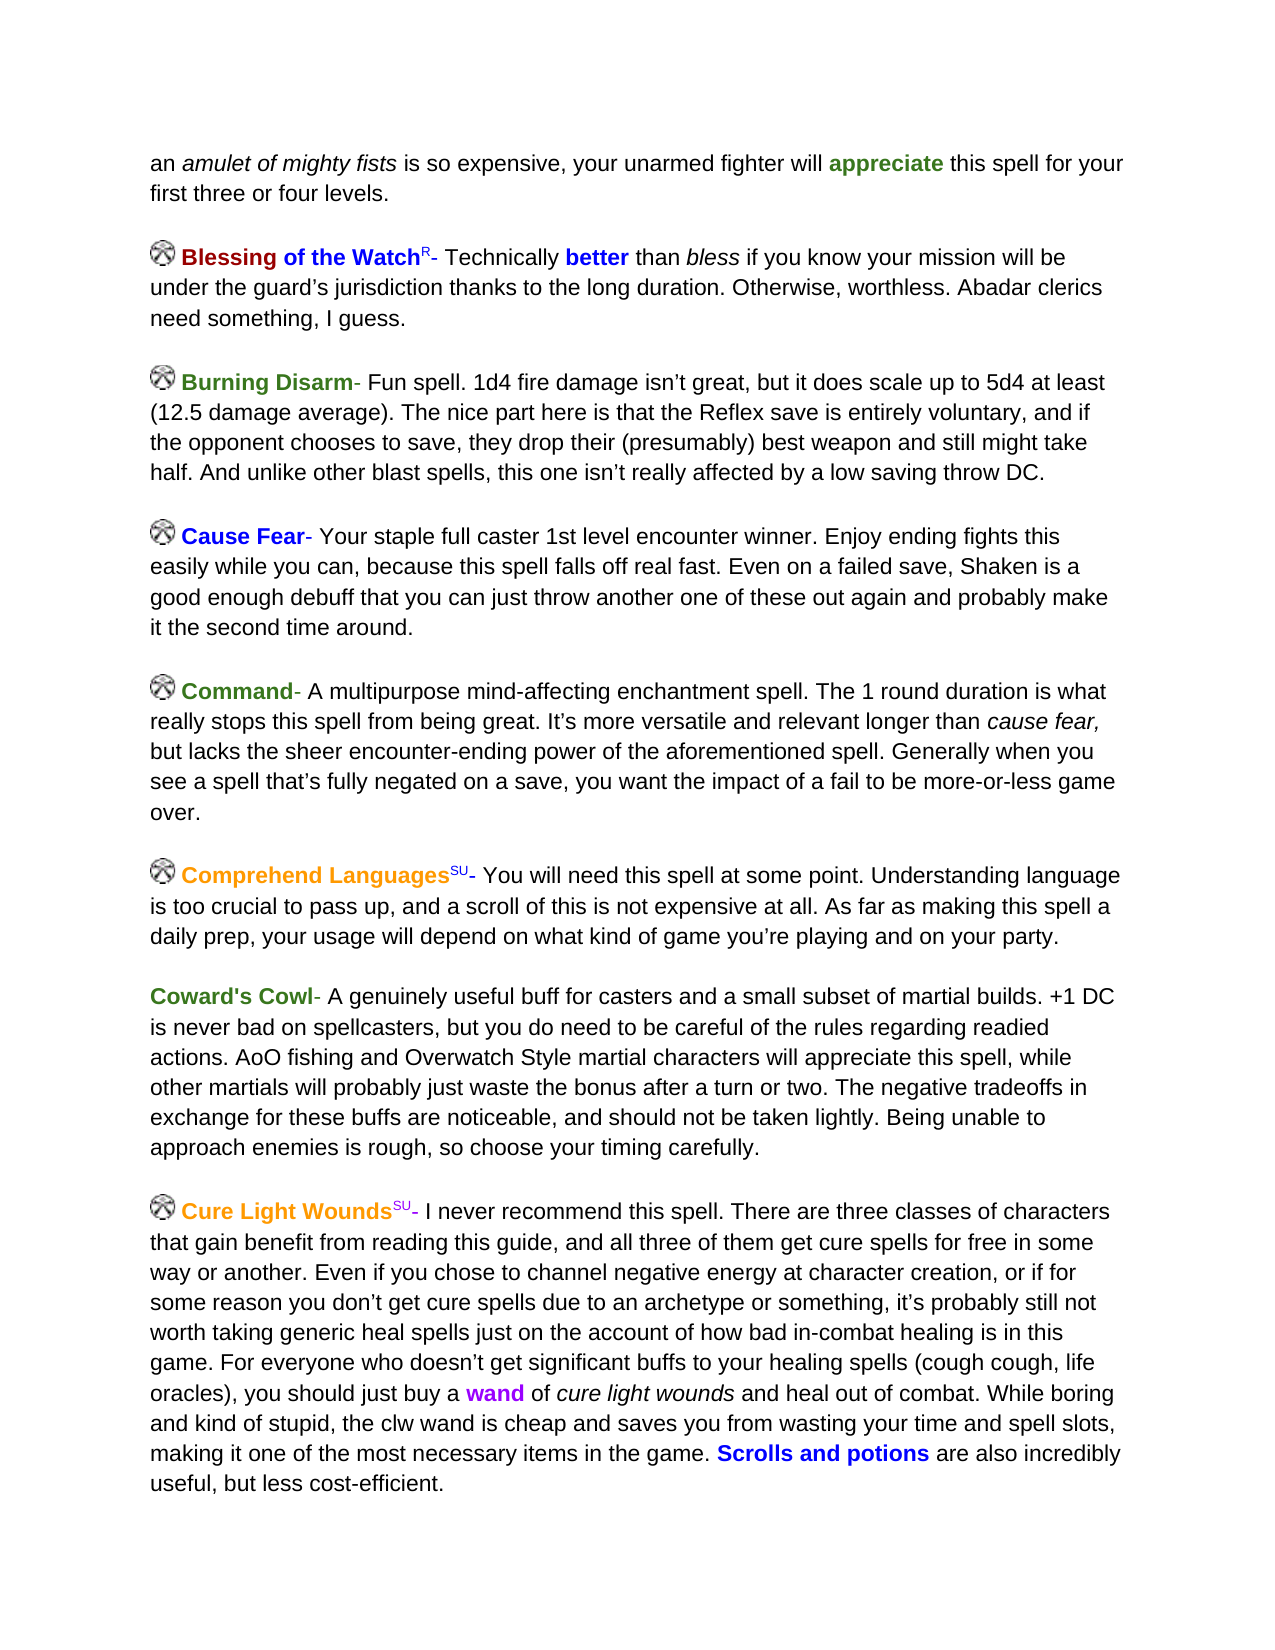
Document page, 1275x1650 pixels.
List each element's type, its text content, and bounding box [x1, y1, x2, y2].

picture [150, 365, 175, 390]
text Comprehend LanguagesSU- You will need this spell at some point. Understanding language is too crucial to pass up, and a scroll of this is not expensive at all. As far as making this spell a daily prep, your usage will depend on what kind of game you’re playing and on your party. [150, 859, 1125, 949]
picture [150, 858, 175, 884]
text Burning Disarm- Fun spell. 1d4 fire damage isn’t great, but it does scale up to 5d4 at least (12.5 damage average). The nice part here is that the Reflex save is entirely voluntary, and if the opponent chooses to save, they drop their (presumably) best weapon and still might take half. And unlike other blast spells, this one isn’t really affected by a low saving throw DC. [150, 365, 1125, 486]
picture [150, 674, 175, 700]
text an amulet of mighty fists is so expensive, your unarmed fighter will appreciate this spell for your first three or four levels. [150, 150, 1125, 207]
text Blessing of the WatchR- Technically better than bless if you know your mission will be under the guard’s jurisdiction thanks to the long duration. Otherwise, worthless. Abadar clerics need something, I guess. [150, 241, 1125, 331]
text Coward's Cowl- A genuinely useful buff for casters and a small subset of martial builds. +1 DC is never bad on spellcasters, but you do need to be careful of the rules regarding readied actions. AoO fishing and Overwatch Style martial characters will appreciate this spell, while other martials will probably just waste the bonus after a turn or two. The negative tradeoffs in exchange for these buffs are noticeable, and should not be taken lightly. Being unable to approach enemies is rough, so choose your timing carefully. [150, 983, 1125, 1161]
text Cause Fear- Your staple full caster 1st level encounter winner. Enjoy ending fights this easily while you can, because this spell falls off real fast. Even on a failed save, Shaken is a good enough debuff that you can just throw another one of these out again and probably make it the second time around. [150, 519, 1125, 640]
text Command- A multipurpose mind-affecting enchantment spell. The 1 round duration is what really stops this spell from being great. It’s more versatile and relevant longer than cause fear, but lacks the sheer encounter-ending power of the aforementioned spell. Generally when you see a spell that’s fully negated on a save, you want the impact of a fail to be more-or-less game over. [150, 674, 1125, 825]
picture [150, 1194, 175, 1220]
text Cure Light WoundsSU- I never recommend this spell. There are three classes of characters that gain benefit from reading this guide, and all three of them get cure spells for free in some way or another. Even if you chose to channel negative energy at character creation, or if for some reason you don’t get cure spells due to an archetype or something, it’s probably still not worth taking generic heal spells just on the account of how bad in-combat healing is in this game. For everyone who doesn’t get significant buffs to your healing spells (cough cough, life oracles), you should just buy a wand of cure light wounds and heal out of combat. While boring and kind of stupid, the clw wand is cheap and saves you from wasting your time and spell slots, making it one of the most necessary items in the game. Scrolls and potions are also incredibly useful, but less cost-efficient. [150, 1195, 1125, 1497]
picture [150, 519, 175, 545]
picture [150, 240, 175, 266]
